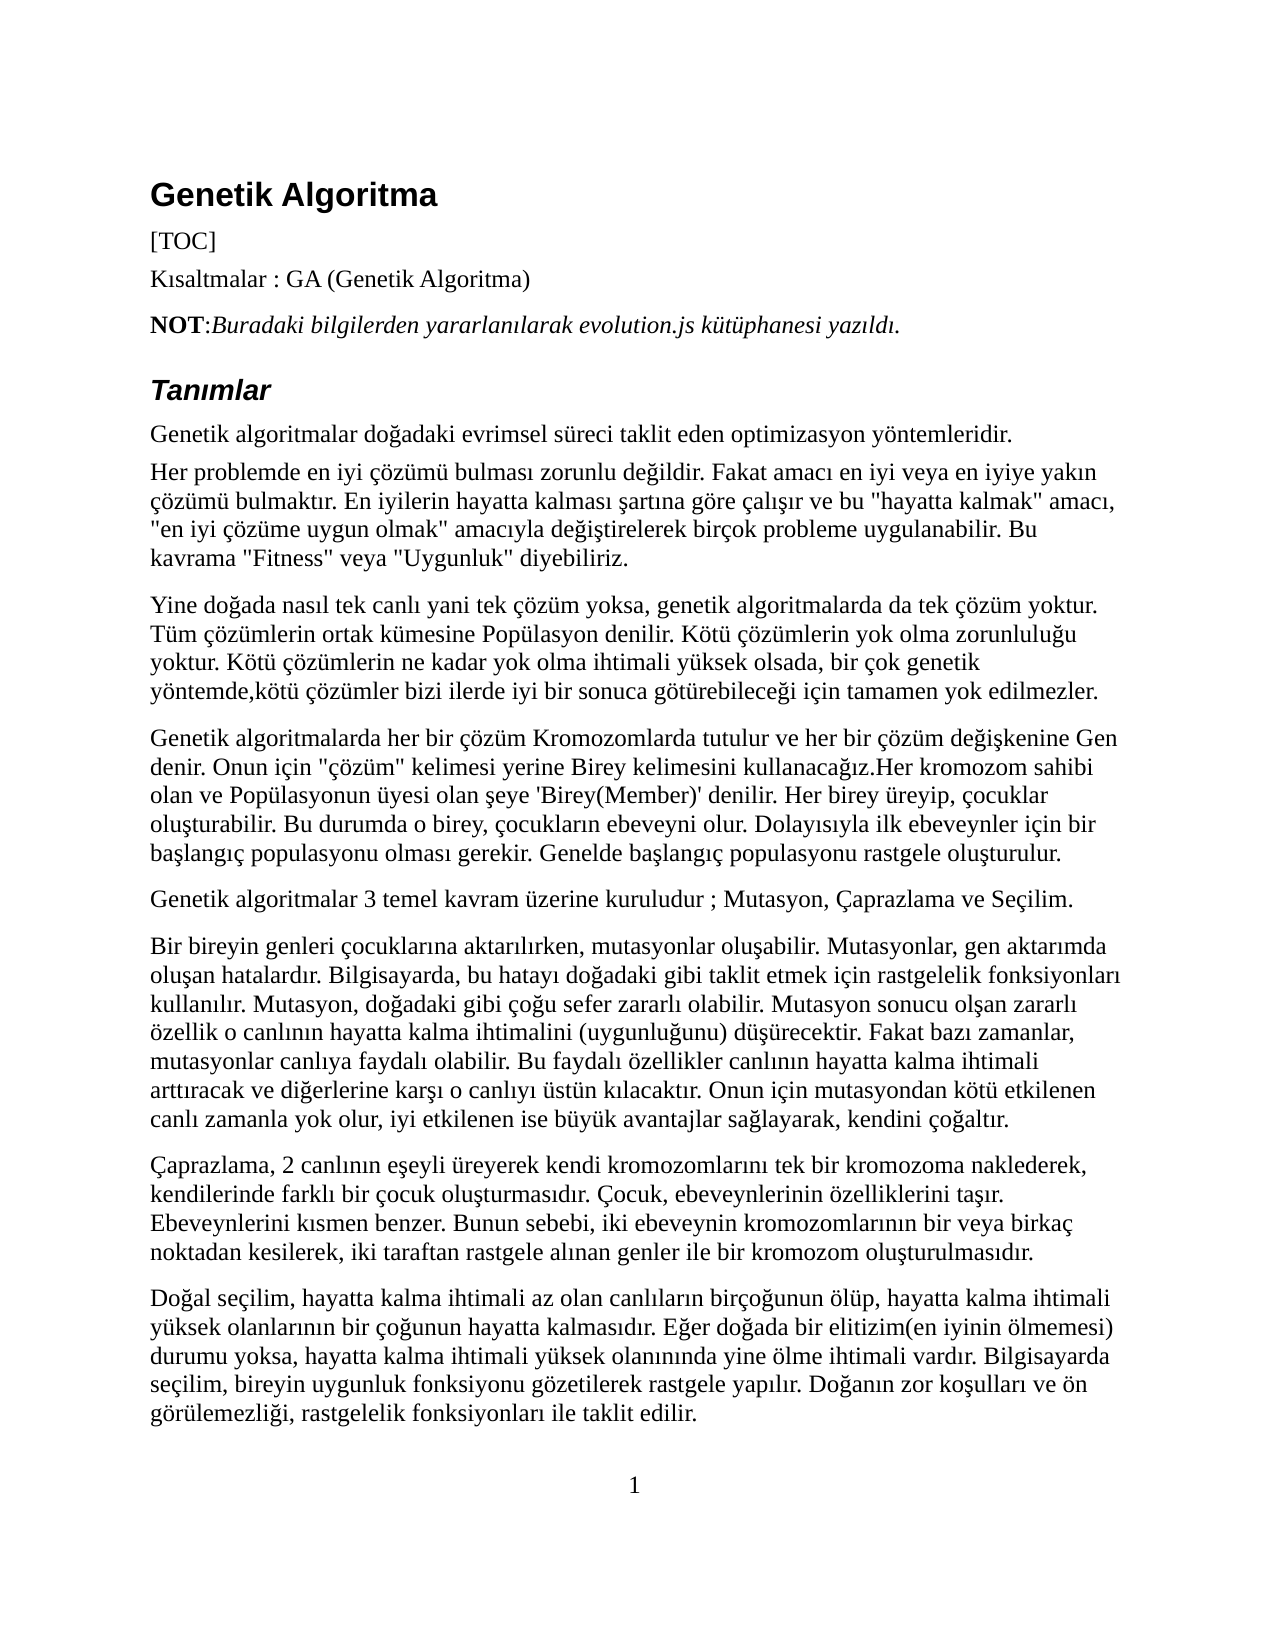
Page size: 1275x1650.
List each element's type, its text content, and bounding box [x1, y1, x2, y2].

text Kısaltmalar : GA (Genetik Algoritma) [150, 264, 1125, 293]
text Genetik algoritmalar 3 temel kavram üzerine kuruludur ; Mutasyon, Çaprazlama ve Seçilim. [150, 884, 1125, 913]
text Bir bireyin genleri çocuklarına aktarılırken, mutasyonlar oluşabilir. Mutasyonlar, gen aktarımda oluşan hatalardır. Bilgisayarda, bu hatayı doğadaki gibi taklit etmek için rastgelelik fonksiyonları kullanılır. Mutasyon, doğadaki gibi çoğu sefer zararlı olabilir. Mutasyon sonucu olşan zararlı özellik o canlının hayatta kalma ihtimalini (uygunluğunu) düşürecektir. Fakat bazı zamanlar, mutasyonlar canlıya faydalı olabilir. Bu faydalı özellikler canlının hayatta kalma ihtimali arttıracak ve diğerlerine karşı o canlıyı üstün kılacaktır. Onun için mutasyondan kötü etkilenen canlı zamanla yok olur, iyi etkilenen ise büyük avantajlar sağlayarak, kendini çoğaltır. [150, 931, 1125, 1132]
text [TOC] [150, 226, 1125, 255]
text NOT:Buradaki bilgilerden yararlanılarak evolution.js kütüphanesi yazıldı. [150, 311, 1125, 339]
subtitle Genetik Algoritma [150, 175, 1125, 214]
text Doğal seçilim, hayatta kalma ihtimali az olan canlıların birçoğunun ölüp, hayatta kalma ihtimali yüksek olanlarının bir çoğunun hayatta kalmasıdır. Eğer doğada bir elitizim(en iyinin ölmemesi) durumu yoksa, hayatta kalma ihtimali yüksek olanınında yine ölme ihtimali vardır. Bilgisayarda seçilim, bireyin uygunluk fonksiyonu gözetilerek rastgele yapılır. Doğanın zor koşulları ve ön görülemezliği, rastgelelik fonksiyonları ile taklit edilir. [150, 1283, 1125, 1427]
text Genetik algoritmalarda her bir çözüm Kromozomlarda tutulur ve her bir çözüm değişkenine Gen denir. Onun için "çözüm" kelimesi yerine Birey kelimesini kullanacağız.Her kromozom sahibi olan ve Popülasyonun üyesi olan şeye 'Birey(Member)' denilir. Her birey üreyip, çocuklar oluşturabilir. Bu durumda o birey, çocukların ebeveyni olur. Dolayısıyla ilk ebeveynler için bir başlangıç populasyonu olması gerekir. Genelde başlangıç populasyonu rastgele oluşturulur. [150, 723, 1125, 867]
subtitle Tanımlar [150, 373, 1125, 407]
text Genetik algoritmalar doğadaki evrimsel süreci taklit eden optimizasyon yöntemleridir. [150, 419, 1125, 448]
text Çaprazlama, 2 canlının eşeyli üreyerek kendi kromozomlarını tek bir kromozoma naklederek, kendilerinde farklı bir çocuk oluşturmasıdır. Çocuk, ebeveynlerinin özelliklerini taşır. Ebeveynlerini kısmen benzer. Bunun sebebi, iki ebeveynin kromozomlarının bir veya birkaç noktadan kesilerek, iki taraftan rastgele alınan genler ile bir kromozom oluşturulmasıdır. [150, 1150, 1125, 1265]
text Yine doğada nasıl tek canlı yani tek çözüm yoksa, genetik algoritmalarda da tek çözüm yoktur. Tüm çözümlerin ortak kümesine Popülasyon denilir. Kötü çözümlerin yok olma zorunluluğu yoktur. Kötü çözümlerin ne kadar yok olma ihtimali yüksek olsada, bir çok genetik yöntemde,kötü çözümler bizi ilerde iyi bir sonuca götürebileceği için tamamen yok edilmezler. [150, 590, 1125, 705]
text Her problemde en iyi çözümü bulması zorunlu değildir. Fakat amacı en iyi veya en iyiye yakın çözümü bulmaktır. En iyilerin hayatta kalması şartına göre çalışır ve bu "hayatta kalmak" amacı, "en iyi çözüme uygun olmak" amacıyla değiştirelerek birçok probleme uygulanabilir. Bu kavrama "Fitness" veya "Uygunluk" diyebiliriz. [150, 457, 1125, 572]
